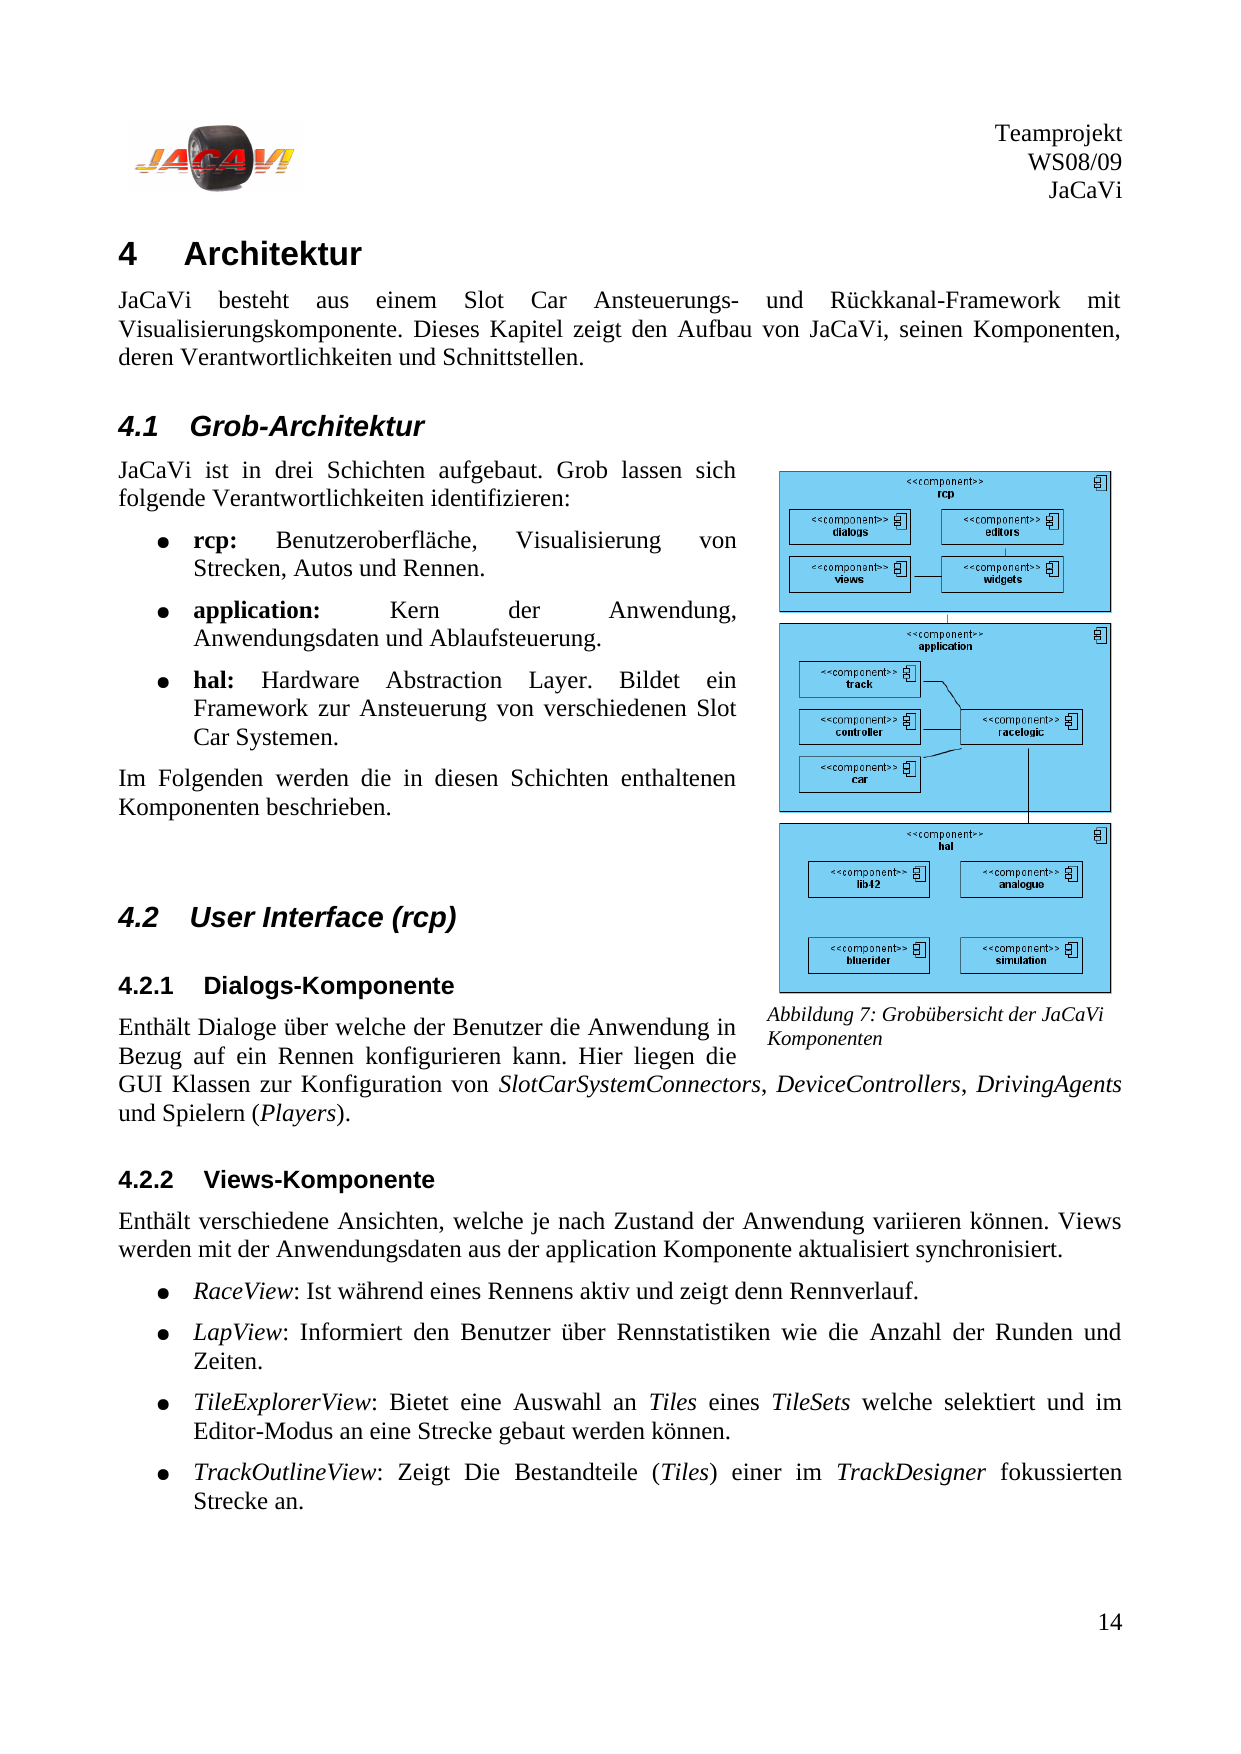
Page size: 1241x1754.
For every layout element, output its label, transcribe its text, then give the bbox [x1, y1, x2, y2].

text Im Folgenden werden die in diesen Schichten enthaltenen Komponenten beschrieben. [118, 763, 767, 821]
list hal: Hardware Abstraction Layer. Bildet ein Framework zur Ansteuerung von verschiedenen Slot Car Systemen. [156, 665, 767, 751]
picture [128, 120, 307, 195]
text JaCaVi besteht aus einem Slot Car Ansteuerungs- und Rückkanal-Framework mit Visualisierungskomponente. Dieses Kapitel zeigt den Aufbau von JaCaVi, seinen Komponenten, deren Verantwortlichkeiten und Schnittstellen. [118, 285, 1122, 371]
picture [767, 466, 1122, 1002]
list TileExplorerView: Bietet eine Auswahl an Tiles eines TileSets welche selektiert und im Editor-Modus an eine Strecke gebaut werden können. [156, 1387, 1122, 1444]
list RaceView: Ist während eines Rennens aktiv und zeigt denn Rennverlauf. [156, 1276, 1122, 1304]
text Enthält verschiedene Ansichten, welche je nach Zustand der Anwendung variieren können. Views werden mit der Anwendungsdaten aus der application Komponente aktualisiert synchronisiert. [118, 1206, 1122, 1263]
subtitle Dialogs-Komponente [118, 971, 767, 999]
list TrackOutlineView: Zeigt Die Bestandteile (Tiles) einer im TrackDesigner fokussierten Strecke an. [156, 1457, 1122, 1514]
list rcp: Benutzeroberfläche, Visualisierung von Strecken, Autos und Rennen. [156, 525, 767, 582]
subtitle Grob-Architektur [118, 409, 1122, 442]
subtitle [767, 453, 1122, 466]
text Abbildung 7: Grobübersicht der JaCaVi Komponenten [767, 1002, 1122, 1050]
text Enthält Dialoge über welche der Benutzer die Anwendung in Bezug auf ein Rennen konfigurieren kann. Hier liegen die GUI Klassen zur Konfiguration von SlotCarSystemConnectors, DeviceControllers, DrivingAgents und Spielern (Players). [118, 1012, 1122, 1127]
list LapView: Informiert den Benutzer über Rennstatistiken wie die Anzahl der Runden und Zeiten. [156, 1317, 1122, 1374]
subtitle User Interface (rcp) [118, 900, 767, 933]
subtitle Architektur [118, 234, 1122, 272]
text JaCaVi ist in drei Schichten aufgebaut. Grob lassen sich folgende Verantwortlichkeiten identifizieren: [118, 455, 767, 512]
subtitle Views-Komponente [118, 1164, 1122, 1193]
list application: Kern der Anwendung, Anwendungsdaten und Ablaufsteuerung. [156, 595, 767, 652]
